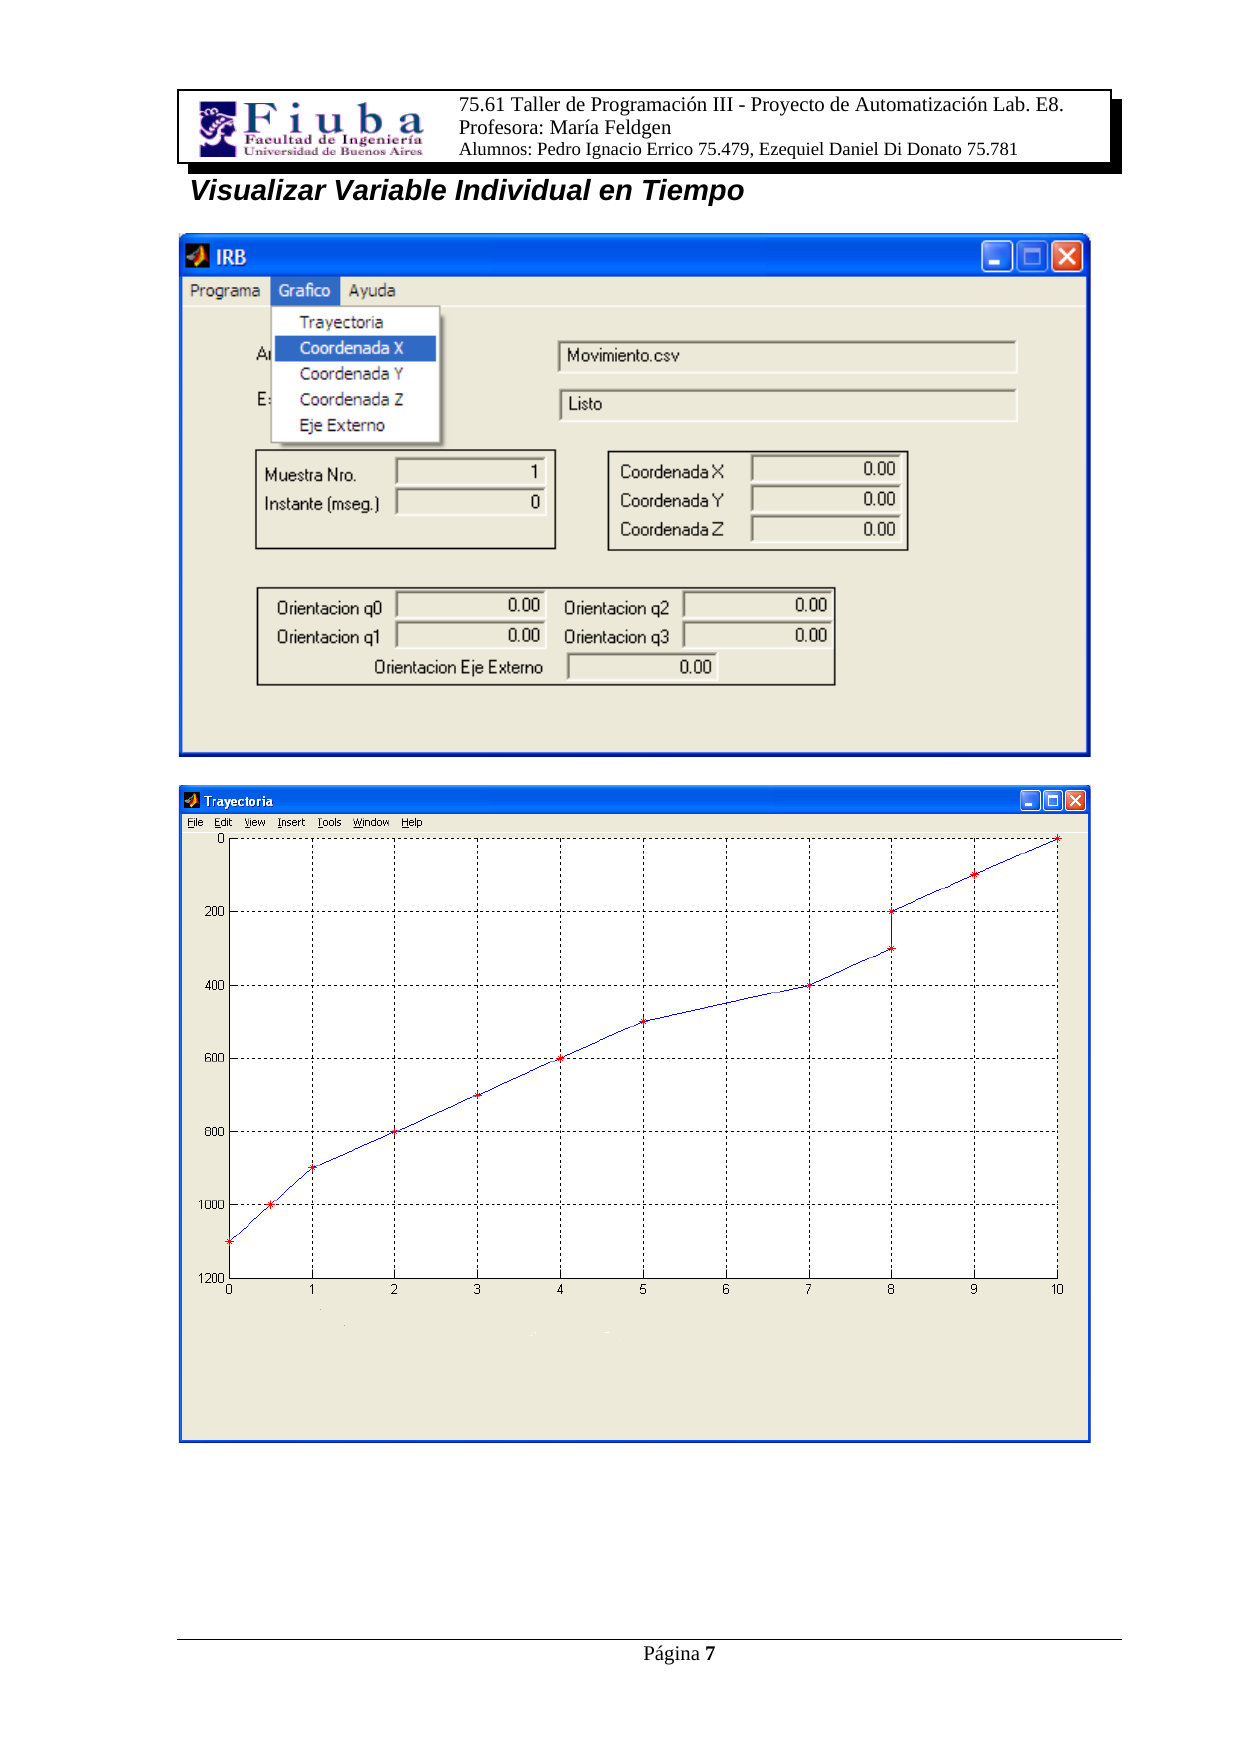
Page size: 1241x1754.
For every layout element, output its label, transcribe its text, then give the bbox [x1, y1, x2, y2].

picture [178, 233, 1091, 757]
picture [196, 100, 431, 157]
picture [178, 785, 1091, 1443]
subtitle Visualizar Variable Individual en Tiempo [177, 174, 1122, 207]
